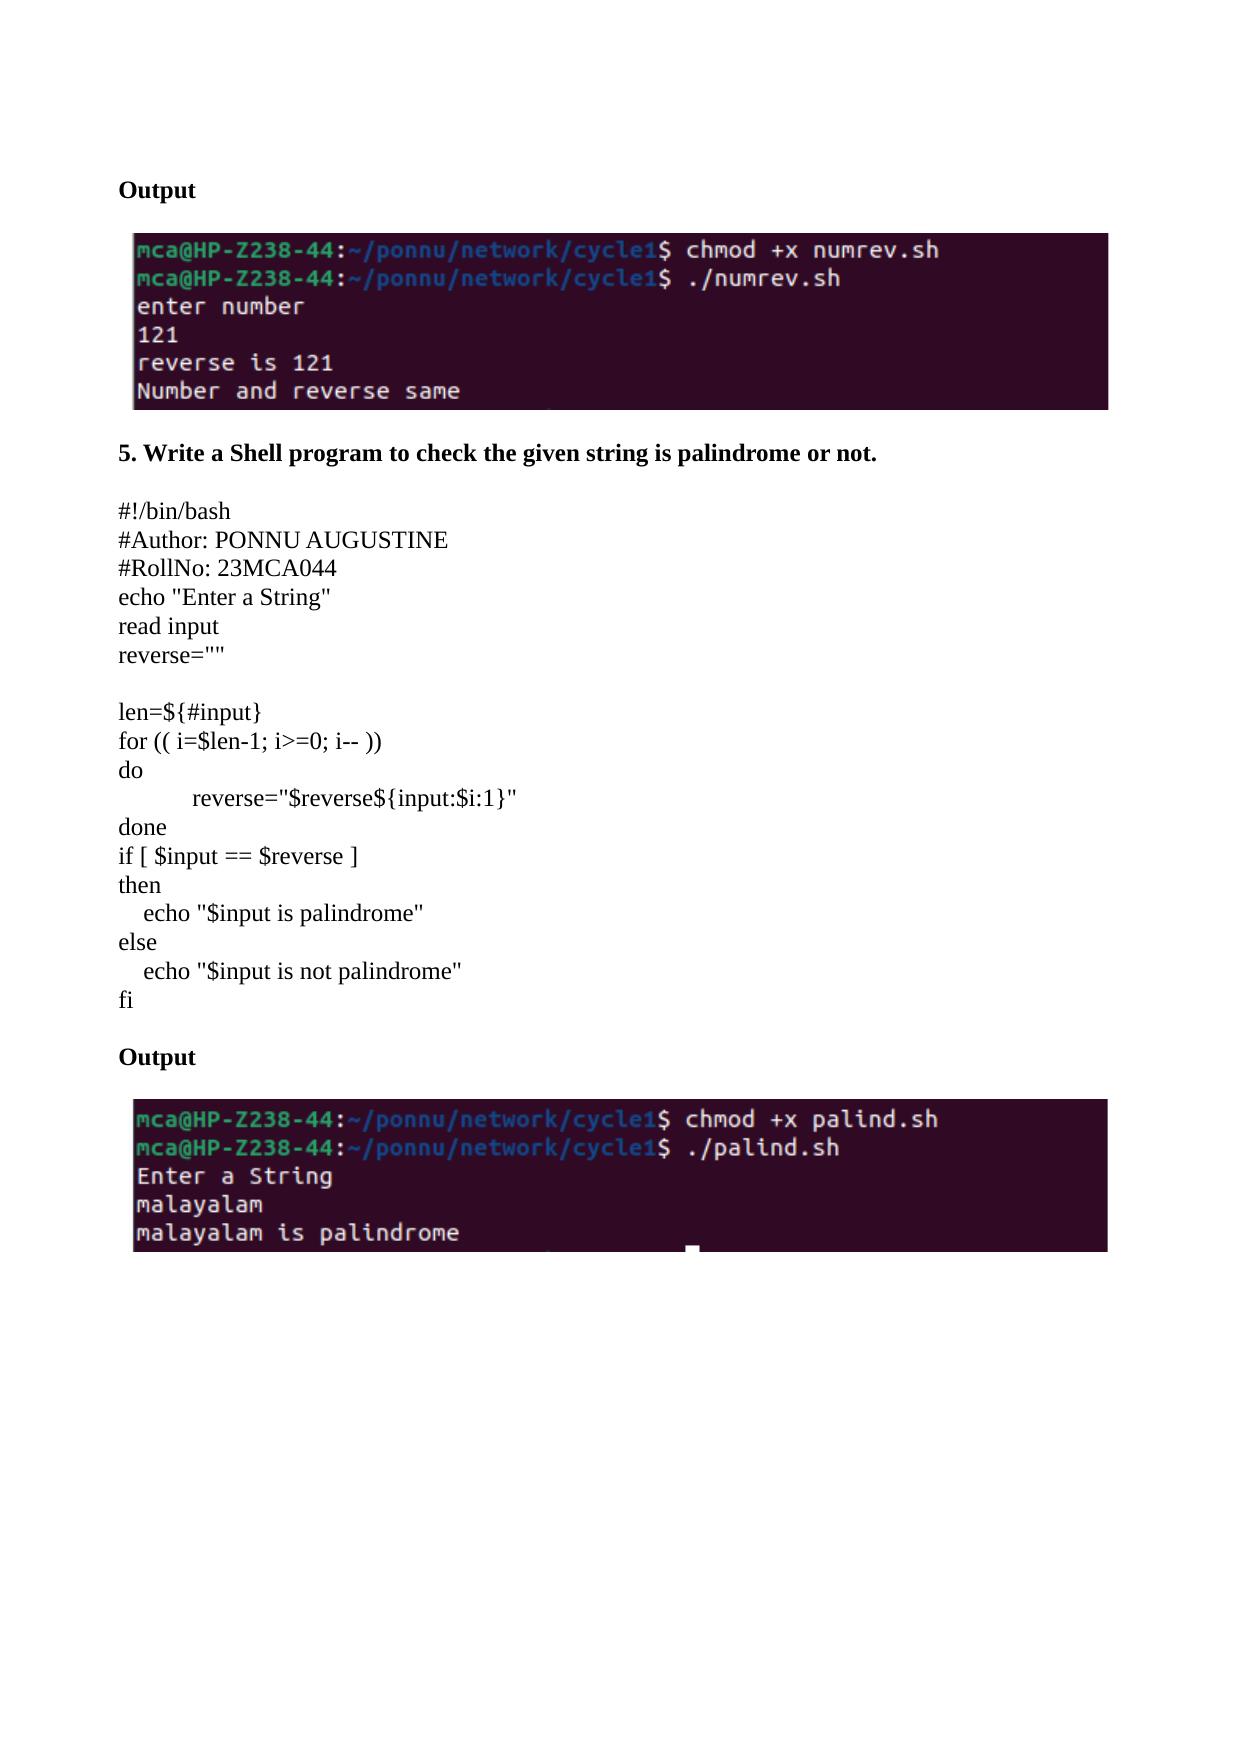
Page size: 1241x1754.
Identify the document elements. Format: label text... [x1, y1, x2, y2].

text done [118, 812, 1122, 841]
picture [131, 233, 1109, 410]
text if [ $input == $reverse ] [118, 841, 1122, 870]
text do [118, 755, 1122, 783]
text #!/bin/bash [118, 496, 1122, 525]
text else [118, 927, 1122, 956]
text echo "$input is palindrome" [118, 898, 1122, 927]
text for (( i=$len-1; i>=0; i-- )) [118, 726, 1122, 755]
text echo "$input is not palindrome" [118, 956, 1122, 985]
picture [132, 1099, 1108, 1252]
text Output [118, 176, 1122, 204]
text 5. Write a Shell program to check the given string is palindrome or not. [118, 438, 1122, 467]
text #RollNo: 23MCA044 [118, 553, 1122, 582]
text Output [118, 1042, 1122, 1071]
text #Author: PONNU AUGUSTINE [118, 525, 1122, 553]
text fi [118, 985, 1122, 1013]
text echo "Enter a String" [118, 582, 1122, 611]
text len=${#input} [118, 697, 1122, 726]
text reverse="$reverse${input:$i:1}" [118, 783, 1122, 812]
text then [118, 870, 1122, 898]
text reverse="" [118, 640, 1122, 668]
text read input [118, 611, 1122, 640]
